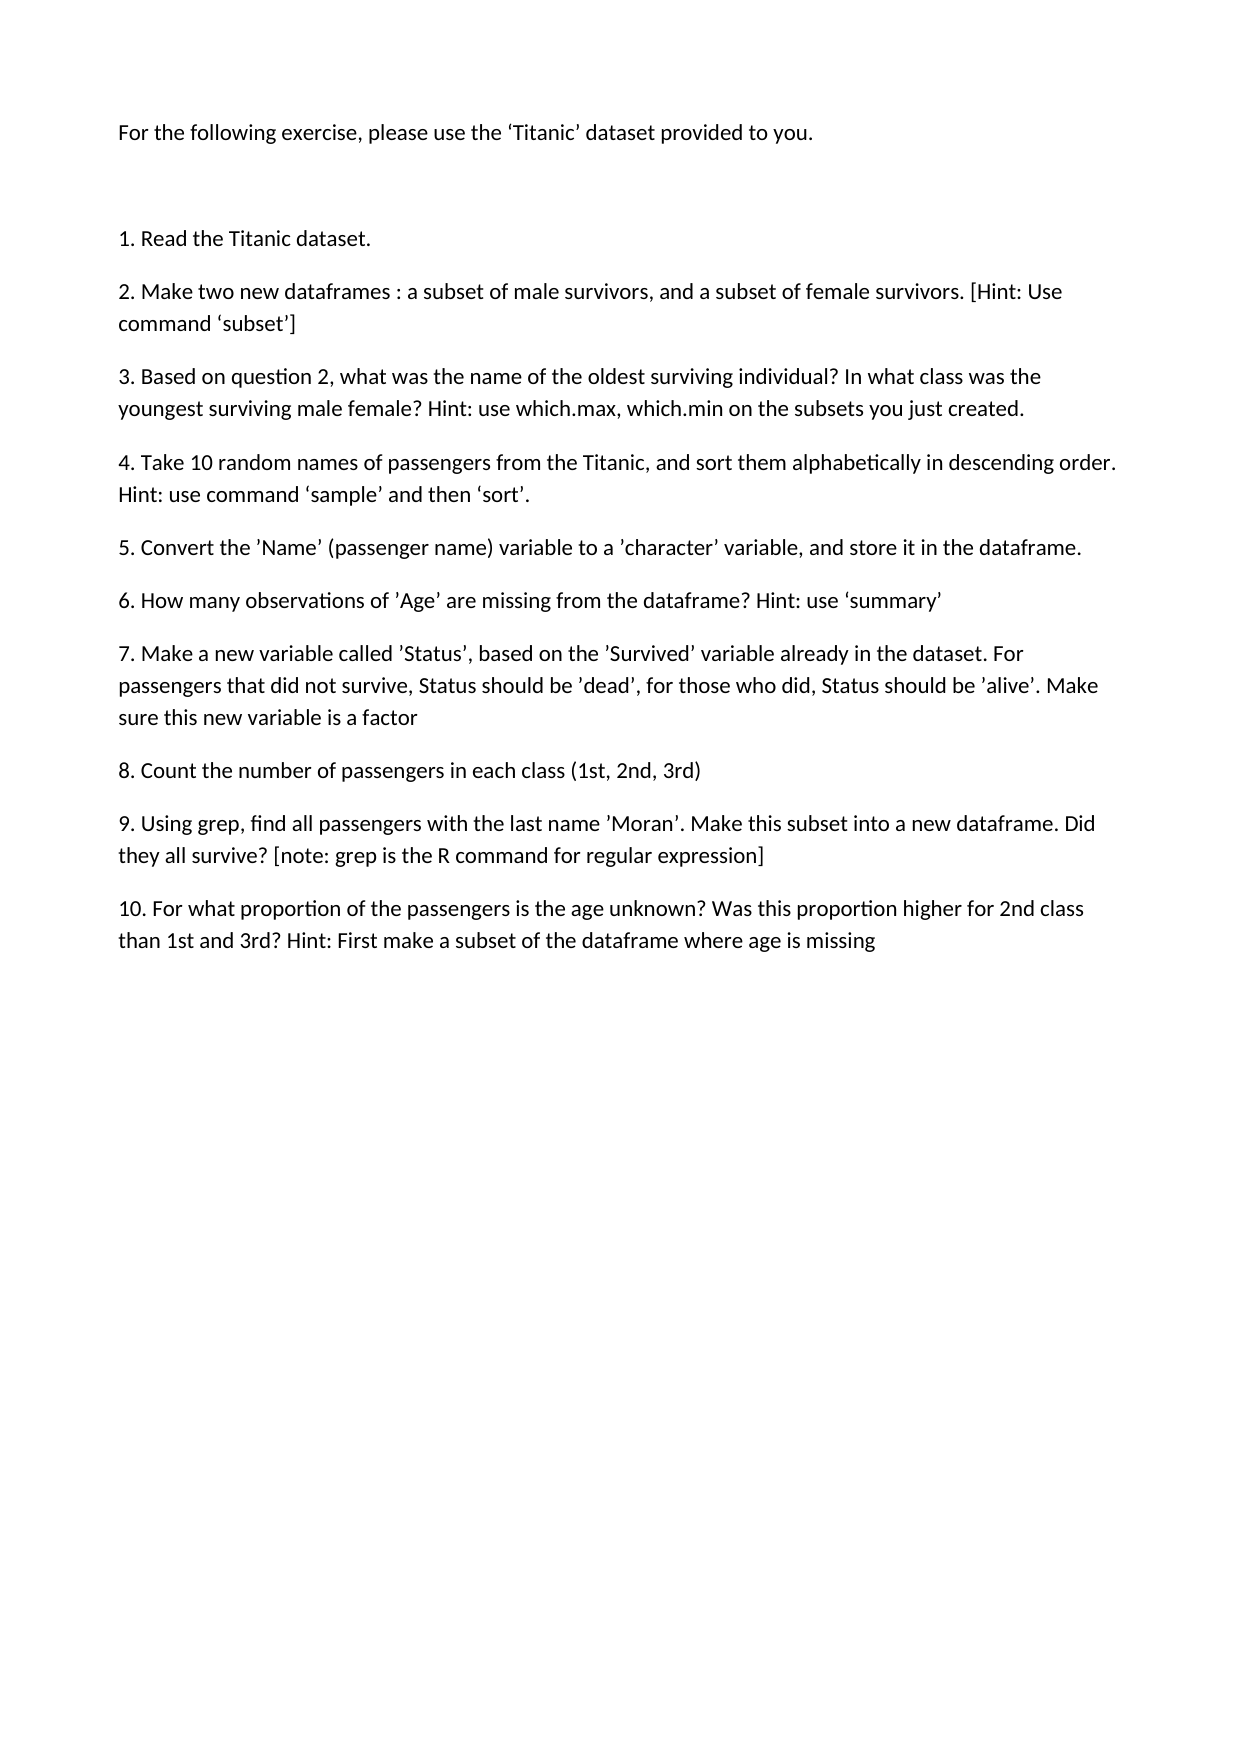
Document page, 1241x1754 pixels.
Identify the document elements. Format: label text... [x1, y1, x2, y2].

text For the following exercise, please use the ‘Titanic’ dataset provided to you. [118, 118, 1122, 146]
text 2. Make two new dataframes : a subset of male survivors, and a subset of female survivors. [Hint: Use command ‘subset’] [118, 277, 1122, 337]
text 3. Based on question 2, what was the name of the oldest surviving individual? In what class was the youngest surviving male female? Hint: use which.max, which.min on the subsets you just created. [118, 362, 1122, 423]
text 10. For what proportion of the passengers is the age unknown? Was this proportion higher for 2nd class than 1st and 3rd? Hint: First make a subset of the dataframe where age is missing [118, 894, 1122, 955]
text 4. Take 10 random names of passengers from the Titanic, and sort them alphabetically in descending order. Hint: use command ‘sample’ and then ‘sort’. [118, 448, 1122, 508]
text 8. Count the number of passengers in each class (1st, 2nd, 3rd) [118, 756, 1122, 784]
text 6. How many observations of ’Age’ are missing from the dataframe? Hint: use ‘summary’ [118, 586, 1122, 614]
text 1. Read the Titanic dataset. [118, 224, 1122, 252]
text 9. Using grep, find all passengers with the last name ’Moran’. Make this subset into a new dataframe. Did they all survive? [note: grep is the R command for regular expression] [118, 809, 1122, 869]
text 7. Make a new variable called ’Status’, based on the ’Survived’ variable already in the dataset. For passengers that did not survive, Status should be ’dead’, for those who did, Status should be ’alive’. Make sure this new variable is a factor [118, 639, 1122, 731]
text 5. Convert the ’Name’ (passenger name) variable to a ’character’ variable, and store it in the dataframe. [118, 533, 1122, 561]
